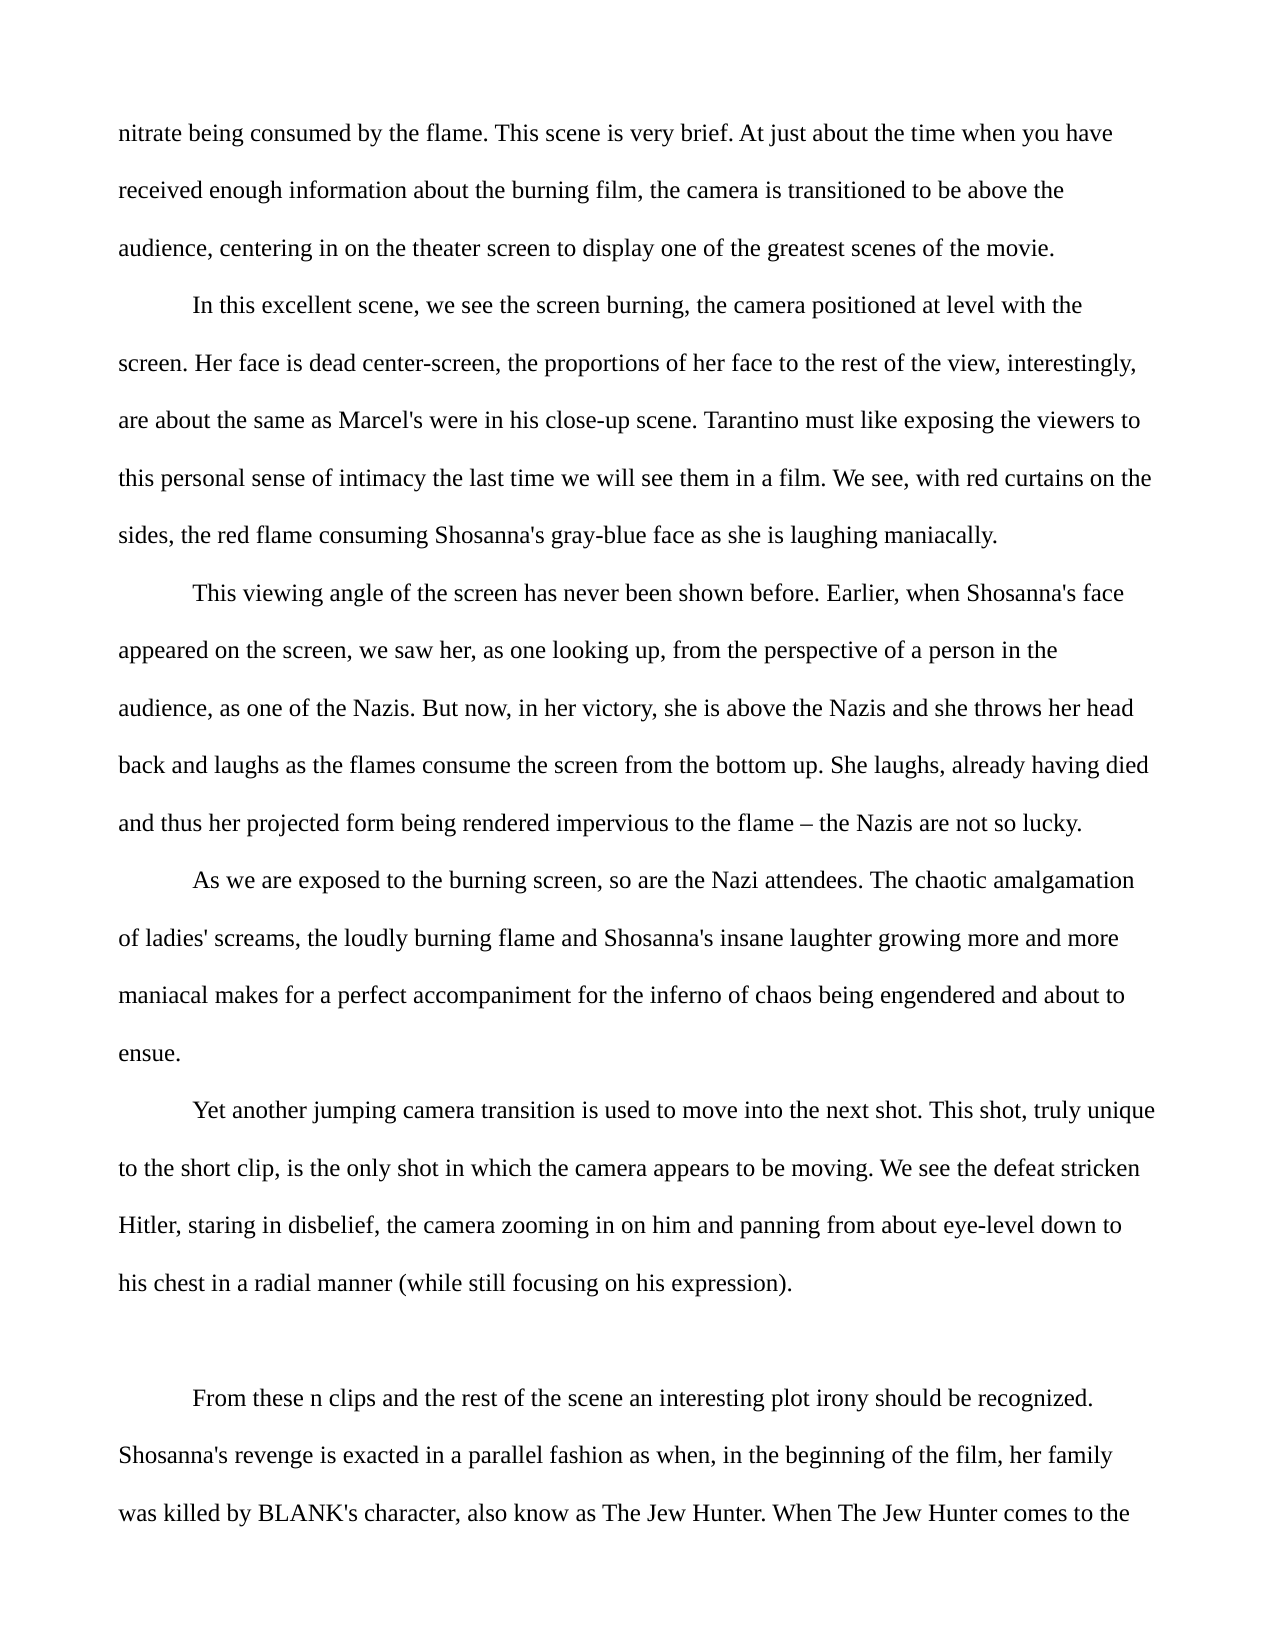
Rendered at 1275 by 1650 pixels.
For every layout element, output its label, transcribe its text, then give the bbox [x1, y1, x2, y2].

text This viewing angle of the screen has never been shown before. Earlier, when Shosanna's face appeared on the screen, we saw her, as one looking up, from the perspective of a person in the audience, as one of the Nazis. But now, in her victory, she is above the Nazis and she throws her head back and laughs as the flames consume the screen from the bottom up. She laughs, already having died and thus her projected form being rendered impervious to the flame – the Nazis are not so lucky. [118, 578, 1157, 837]
text In this excellent scene, we see the screen burning, the camera positioned at level with the screen. Her face is dead center-screen, the proportions of her face to the rest of the view, interestingly, are about the same as Marcel's were in his close-up scene. Tarantino must like exposing the viewers to this personal sense of intimacy the last time we will see them in a film. We see, with red curtains on the sides, the red flame consuming Shosanna's gray-blue face as she is laughing maniacally. [118, 291, 1157, 549]
text From these n clips and the rest of the scene an interesting plot irony should be recognized. Shosanna's revenge is exacted in a parallel fashion as when, in the beginning of the film, her family was killed by BLANK's character, also know as The Jew Hunter. When The Jew Hunter comes to the [118, 1383, 1157, 1527]
text As we are exposed to the burning screen, so are the Nazi attendees. The chaotic amalgamation of ladies' screams, the loudly burning flame and Shosanna's insane laughter growing more and more maniacal makes for a perfect accompaniment for the inferno of chaos being engendered and about to ensue. [118, 866, 1157, 1067]
text Yet another jumping camera transition is used to move into the next shot. This shot, truly unique to the short clip, is the only shot in which the camera appears to be moving. We see the defeat stricken Hitler, staring in disbelief, the camera zooming in on him and panning from about eye-level down to his chest in a radial manner (while still focusing on his expression). [118, 1096, 1157, 1297]
text nitrate being consumed by the flame. This scene is very brief. At just about the time when you have received enough information about the burning film, the camera is transitioned to be above the audience, centering in on the theater screen to display one of the greatest scenes of the movie. [118, 118, 1157, 262]
